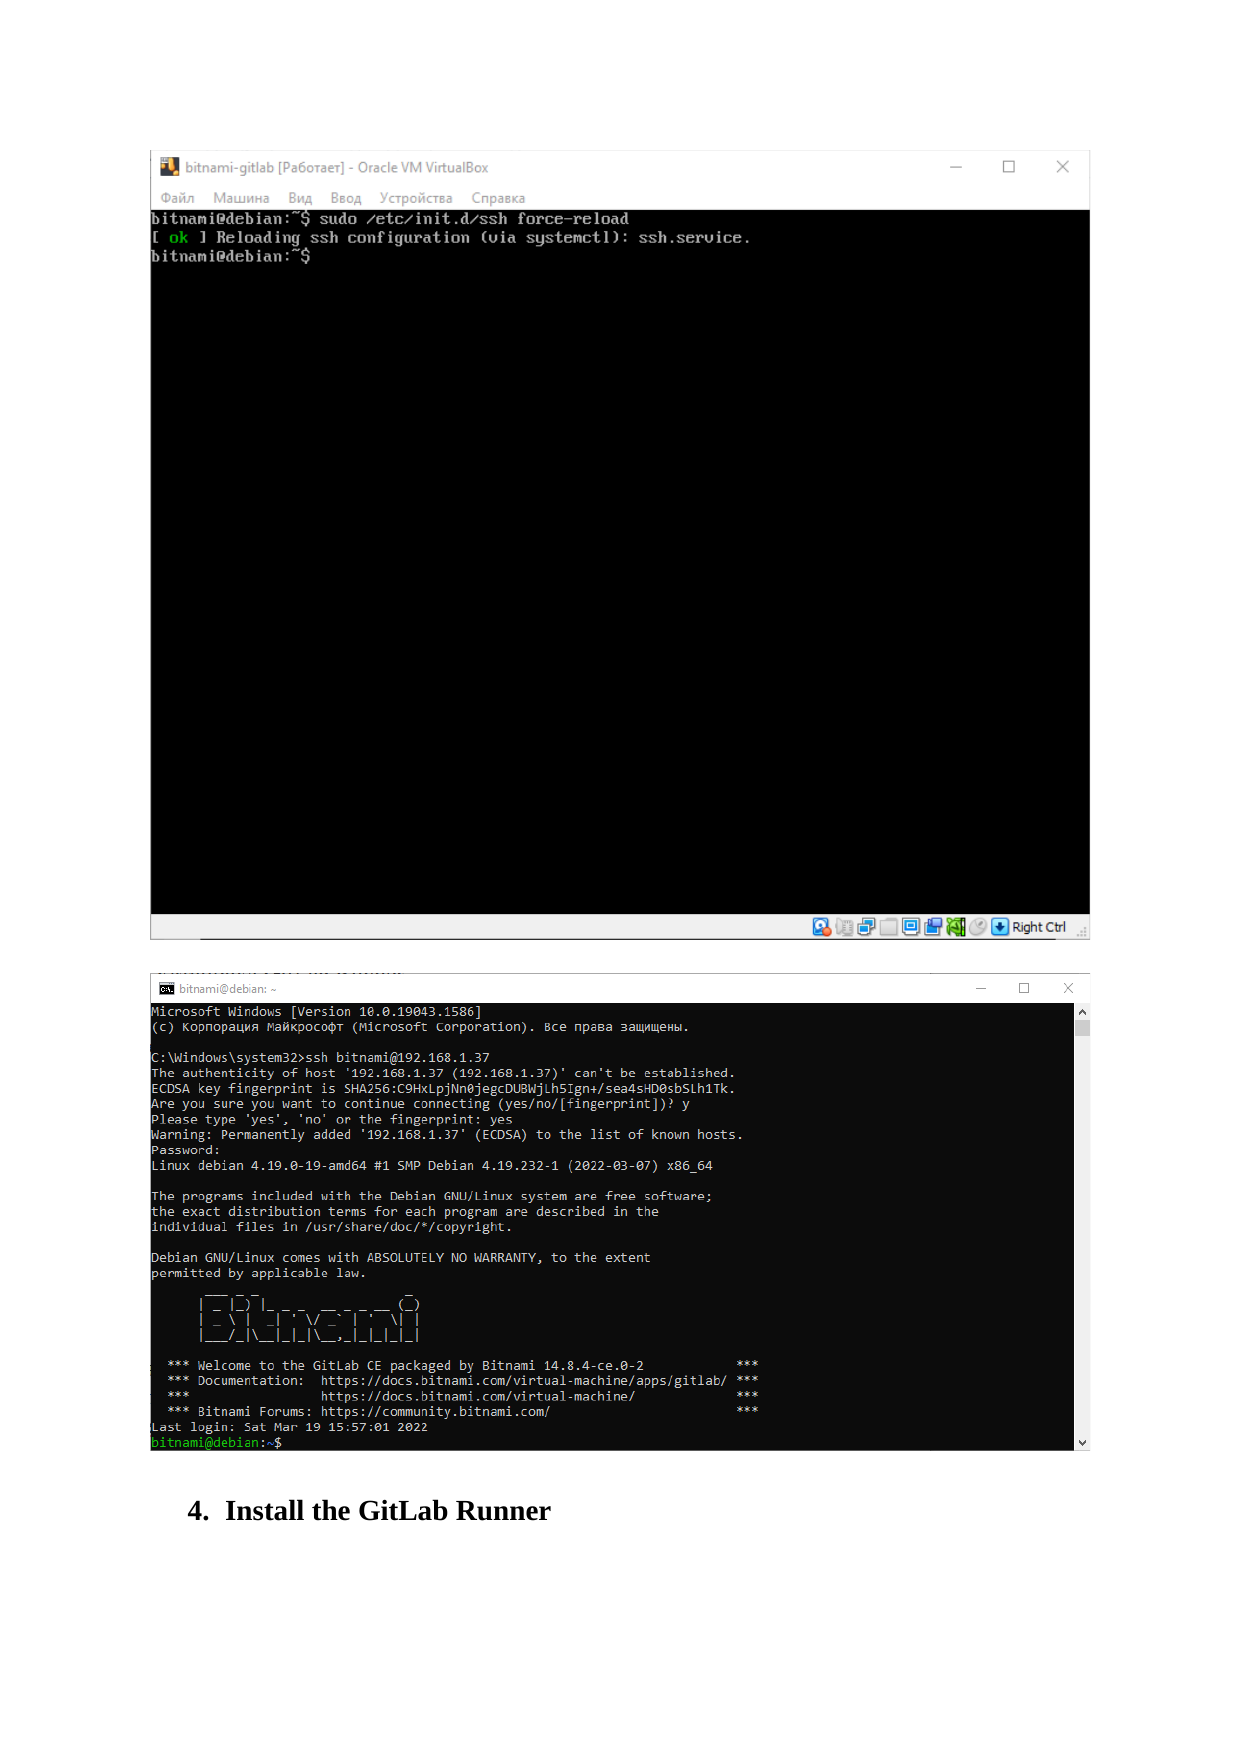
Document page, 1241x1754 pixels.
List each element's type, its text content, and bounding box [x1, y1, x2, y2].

picture [150, 150, 1091, 940]
picture [150, 973, 1091, 1451]
list Install the GitLab Runner [187, 1493, 1090, 1527]
